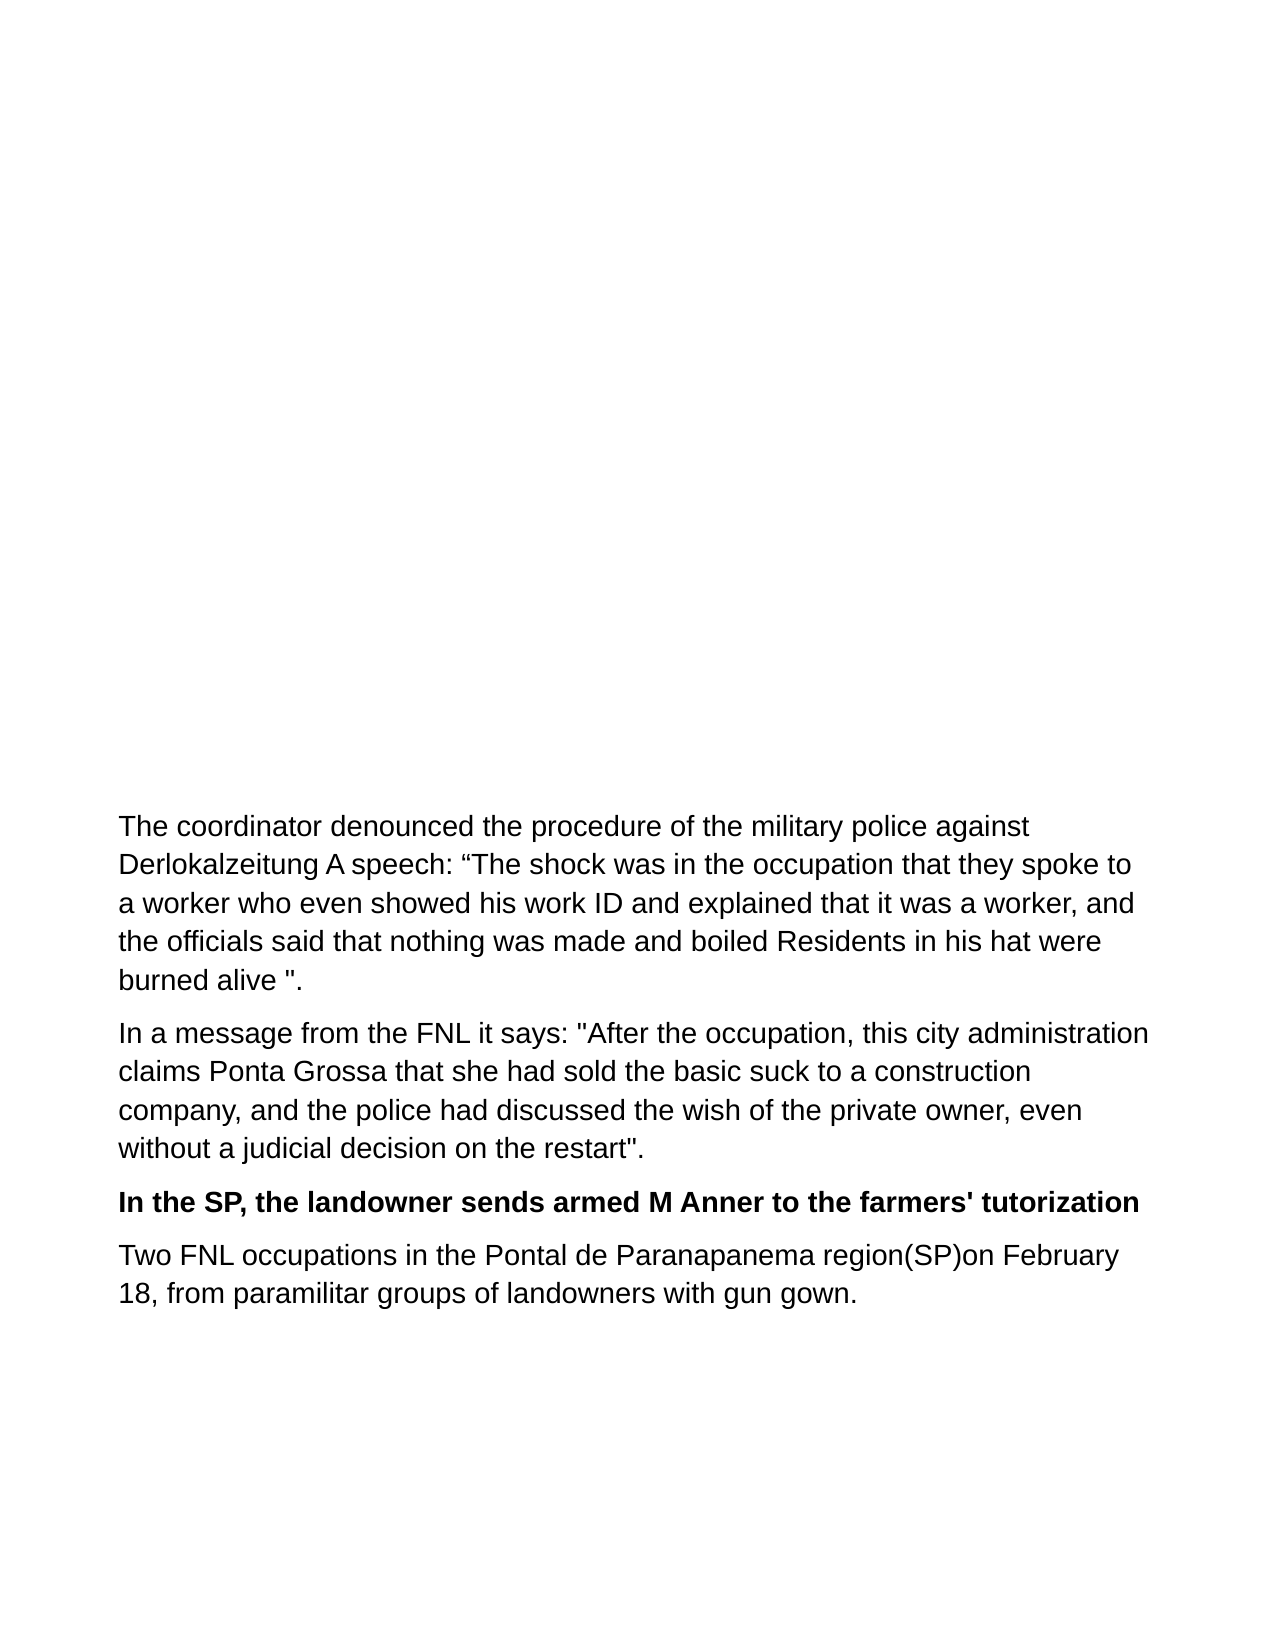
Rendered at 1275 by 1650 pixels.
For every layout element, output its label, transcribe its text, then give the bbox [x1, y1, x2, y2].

text In a message from the FNL it says: "After the occupation, this city administration claims Ponta Grossa that she had sold the basic suck to a construction company, and the police had discussed the wish of the private owner, even without a judicial decision on the restart". [118, 1016, 1157, 1165]
text Two FNL occupations in the Pontal de Paranapanema region(SP)on February 18, from paramilitar groups of landowners with gun gown. [118, 1238, 1157, 1310]
text The coordinator denounced the procedure of the military police against Derlokalzeitung A speech: “The shock was in the occupation that they spoke to a worker who even showed his work ID and explained that it was a worker, and the officials said that nothing was made and boiled Residents in his hat were burned alive ". [118, 118, 1157, 996]
text In the SP, the landowner sends armed M Anner to the farmers' tutorization [118, 1185, 1157, 1218]
